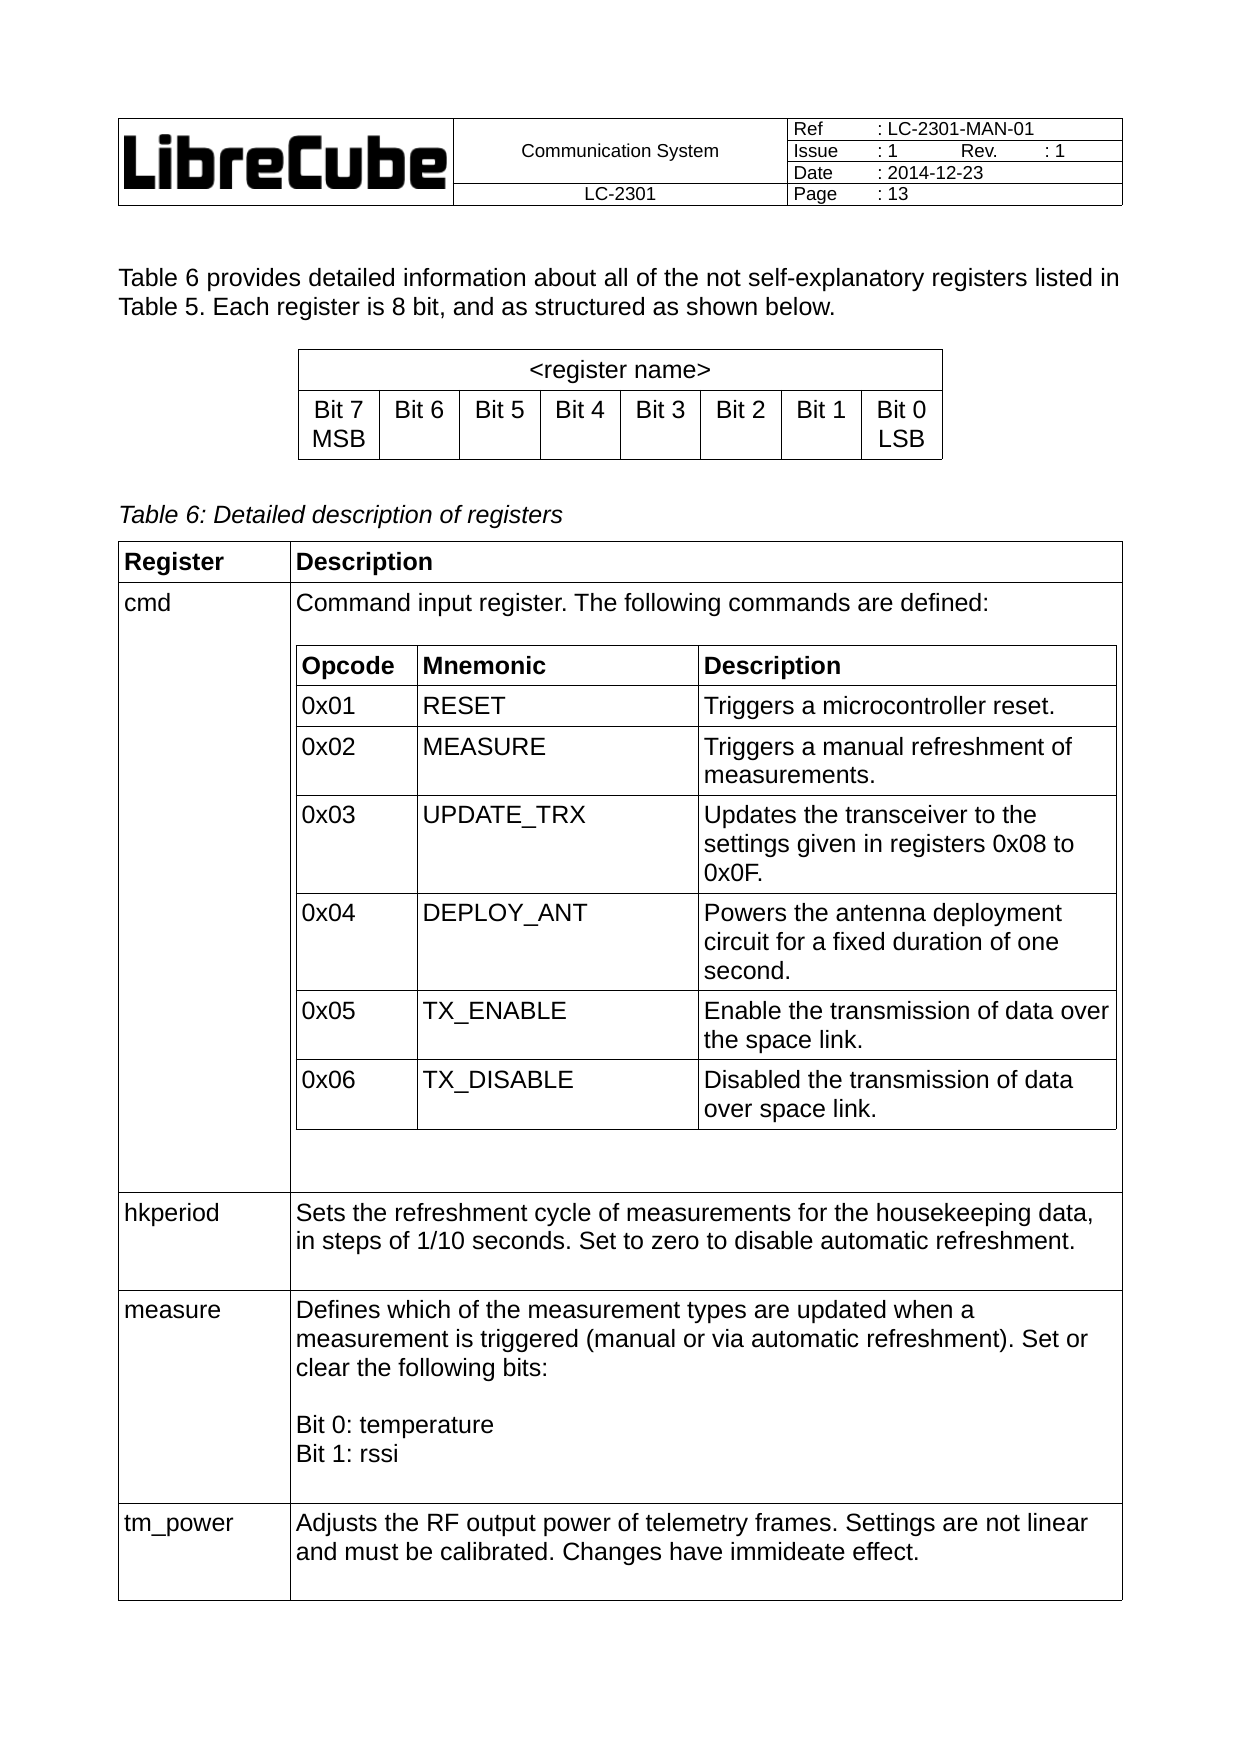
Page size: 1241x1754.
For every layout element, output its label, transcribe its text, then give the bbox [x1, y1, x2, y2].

table_cell MEASURE [418, 727, 698, 795]
table_cell 0x04 [297, 894, 417, 990]
table_cell hkperiod [119, 1193, 290, 1289]
table_cell 0x03 [297, 796, 417, 892]
table_cell RESET [418, 686, 698, 726]
table_cell tm_power [119, 1504, 290, 1600]
table_cell Sets the refreshment cycle of measurements for the housekeeping data, in steps of 1/10 seconds. Set to zero to disable automatic refreshment. [291, 1193, 1122, 1289]
table_header Register [119, 542, 290, 582]
text Table 6 provides detailed information about all of the not self-explanatory registers listed in Table 5. Each register is 8 bit, and as structured as shown below. [118, 263, 1122, 321]
table_cell 0x01 [297, 686, 417, 726]
table_cell DEPLOY_ANT [418, 894, 698, 990]
table_header Opcode [297, 646, 417, 685]
table_cell Bit 7 MSB [299, 391, 379, 459]
table_header Description [291, 542, 1122, 582]
table_cell Bit 5 [460, 391, 540, 459]
table_cell Bit 1 [782, 391, 861, 459]
table_cell TX_DISABLE [418, 1060, 698, 1128]
table_cell Bit 2 [701, 391, 781, 459]
table_cell Bit 4 [541, 391, 620, 459]
table_header Mnemonic [418, 646, 698, 685]
table_cell Triggers a manual refreshment of measurements. [699, 727, 1116, 795]
table_header <register name> [299, 350, 942, 390]
picture [124, 134, 447, 189]
table_cell Powers the antenna deployment circuit for a fixed duration of one second. [699, 894, 1116, 990]
table_cell Bit 6 [380, 391, 459, 459]
table_cell Bit 3 [621, 391, 700, 459]
table_cell Defines which of the measurement types are updated when a measurement is triggered (manual or via automatic refreshment). Set or clear the following bits: Bit 0: temperature Bit 1: rssi [291, 1291, 1122, 1502]
table_cell cmd [119, 583, 290, 1192]
table_cell Triggers a microcontroller reset. [699, 686, 1116, 726]
table_cell Updates the transceiver to the settings given in registers 0x08 to 0x0F. [699, 796, 1116, 892]
table_cell UPDATE_TRX [418, 796, 698, 892]
table_cell Enable the transmission of data over the space link. [699, 991, 1116, 1059]
table_header Description [699, 646, 1116, 685]
table_cell Command input register. The following commands are defined: [291, 583, 1122, 1192]
table_cell Adjusts the RF output power of telemetry frames. Settings are not linear and must be calibrated. Changes have immideate effect. [291, 1504, 1122, 1600]
text Table 6: Detailed description of registers [118, 500, 1122, 529]
table_cell 0x05 [297, 991, 417, 1059]
table_cell Disabled the transmission of data over space link. [699, 1060, 1116, 1128]
table_cell 0x02 [297, 727, 417, 795]
table_cell 0x06 [297, 1060, 417, 1128]
table_cell measure [119, 1291, 290, 1502]
table_cell Bit 0 LSB [862, 391, 942, 459]
table_cell TX_ENABLE [418, 991, 698, 1059]
